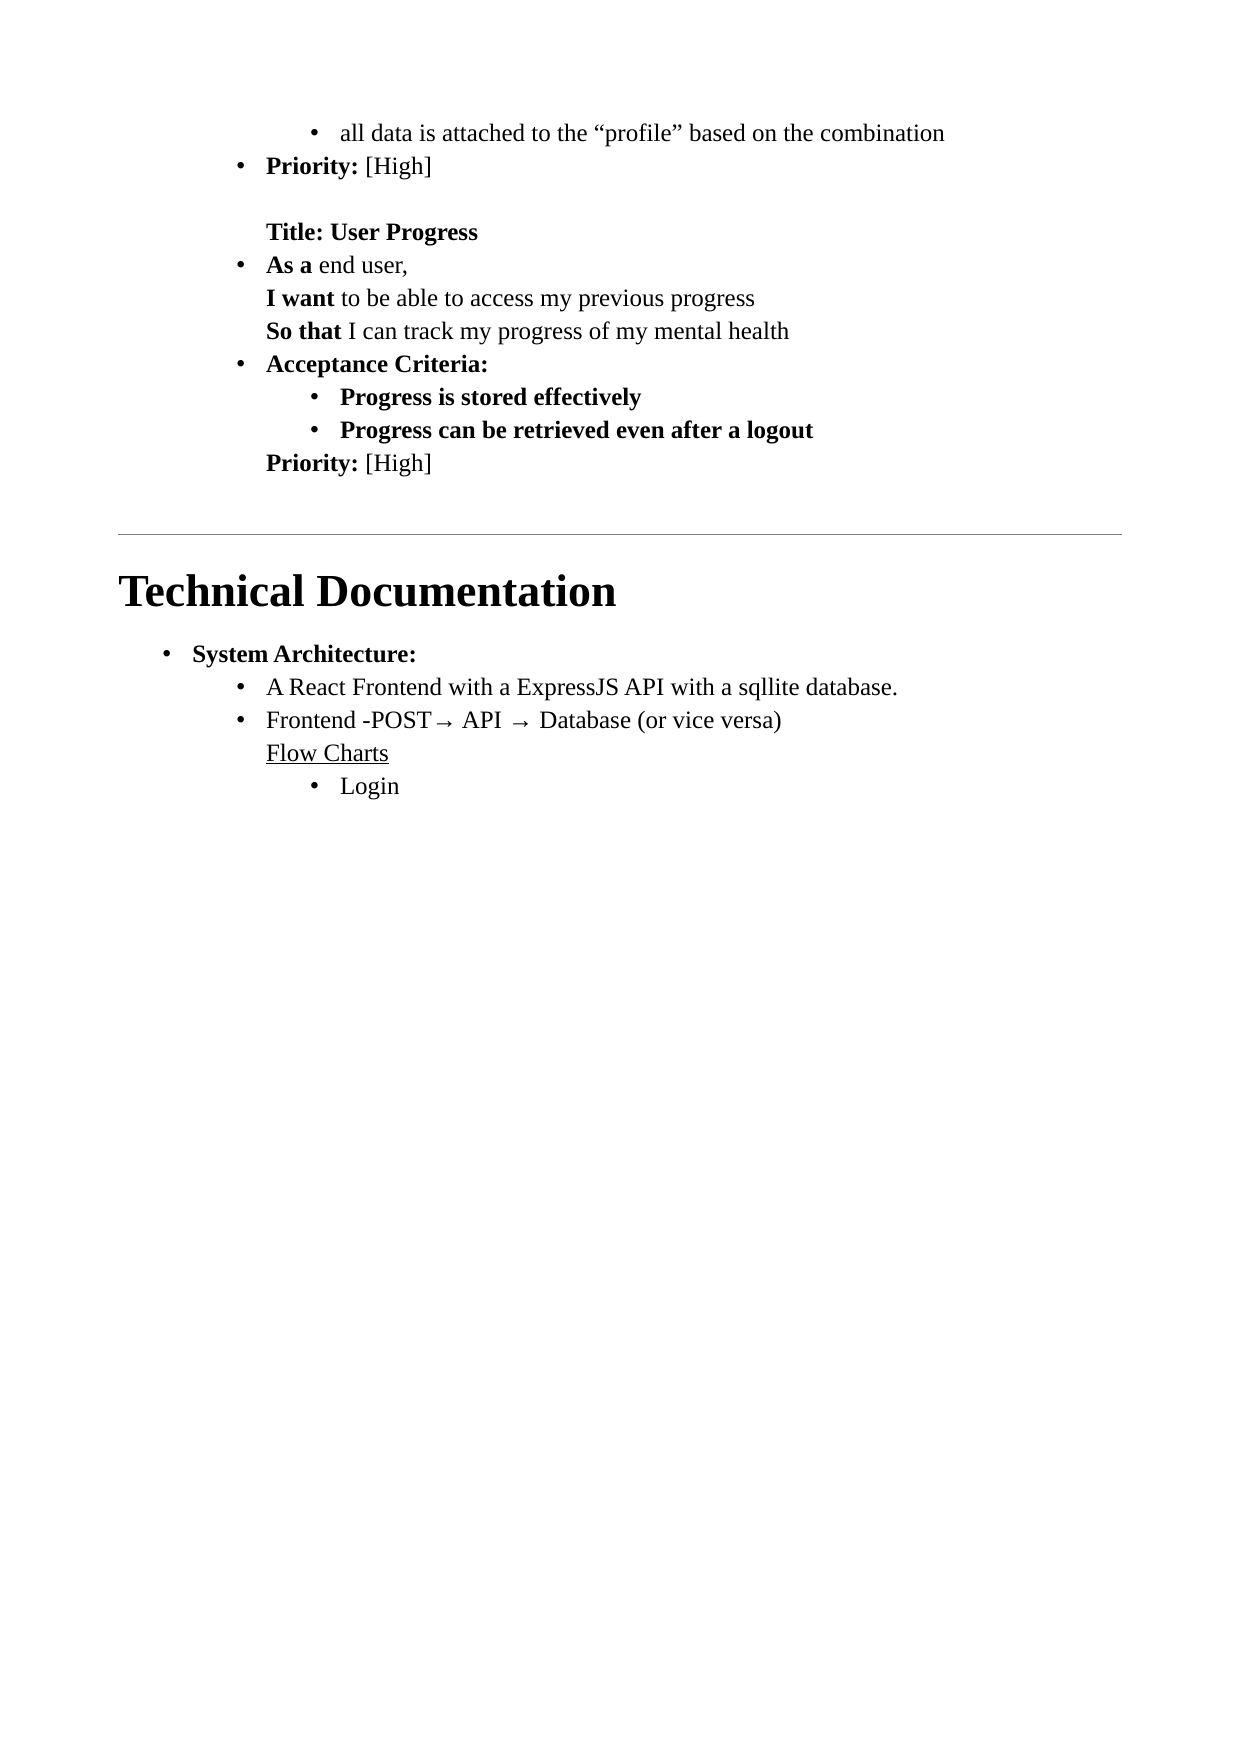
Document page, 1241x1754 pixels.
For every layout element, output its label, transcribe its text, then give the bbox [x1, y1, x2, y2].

text Priority: [High] [118, 448, 1122, 477]
list Acceptance Criteria: [236, 349, 1122, 378]
text Technical Documentation [118, 564, 1122, 617]
list So that I can track my progress of my mental health [236, 316, 1122, 345]
list Login [310, 771, 1122, 800]
list Frontend -POST→ API → Database (or vice versa) [236, 705, 1122, 734]
list Progress can be retrieved even after a logout [310, 415, 1122, 444]
list A React Frontend with a ExpressJS API with a sqllite database. [236, 672, 1122, 701]
list System Architecture: [162, 639, 1122, 668]
list Flow Charts [236, 738, 1122, 767]
list Progress is stored effectively [310, 382, 1122, 411]
list Priority: [High] [236, 151, 1122, 180]
list all data is attached to the “profile” based on the combination [310, 118, 1122, 147]
list As a end user, [236, 250, 1122, 279]
text Title: User Progress [118, 217, 1122, 246]
list I want to be able to access my previous progress [236, 283, 1122, 312]
